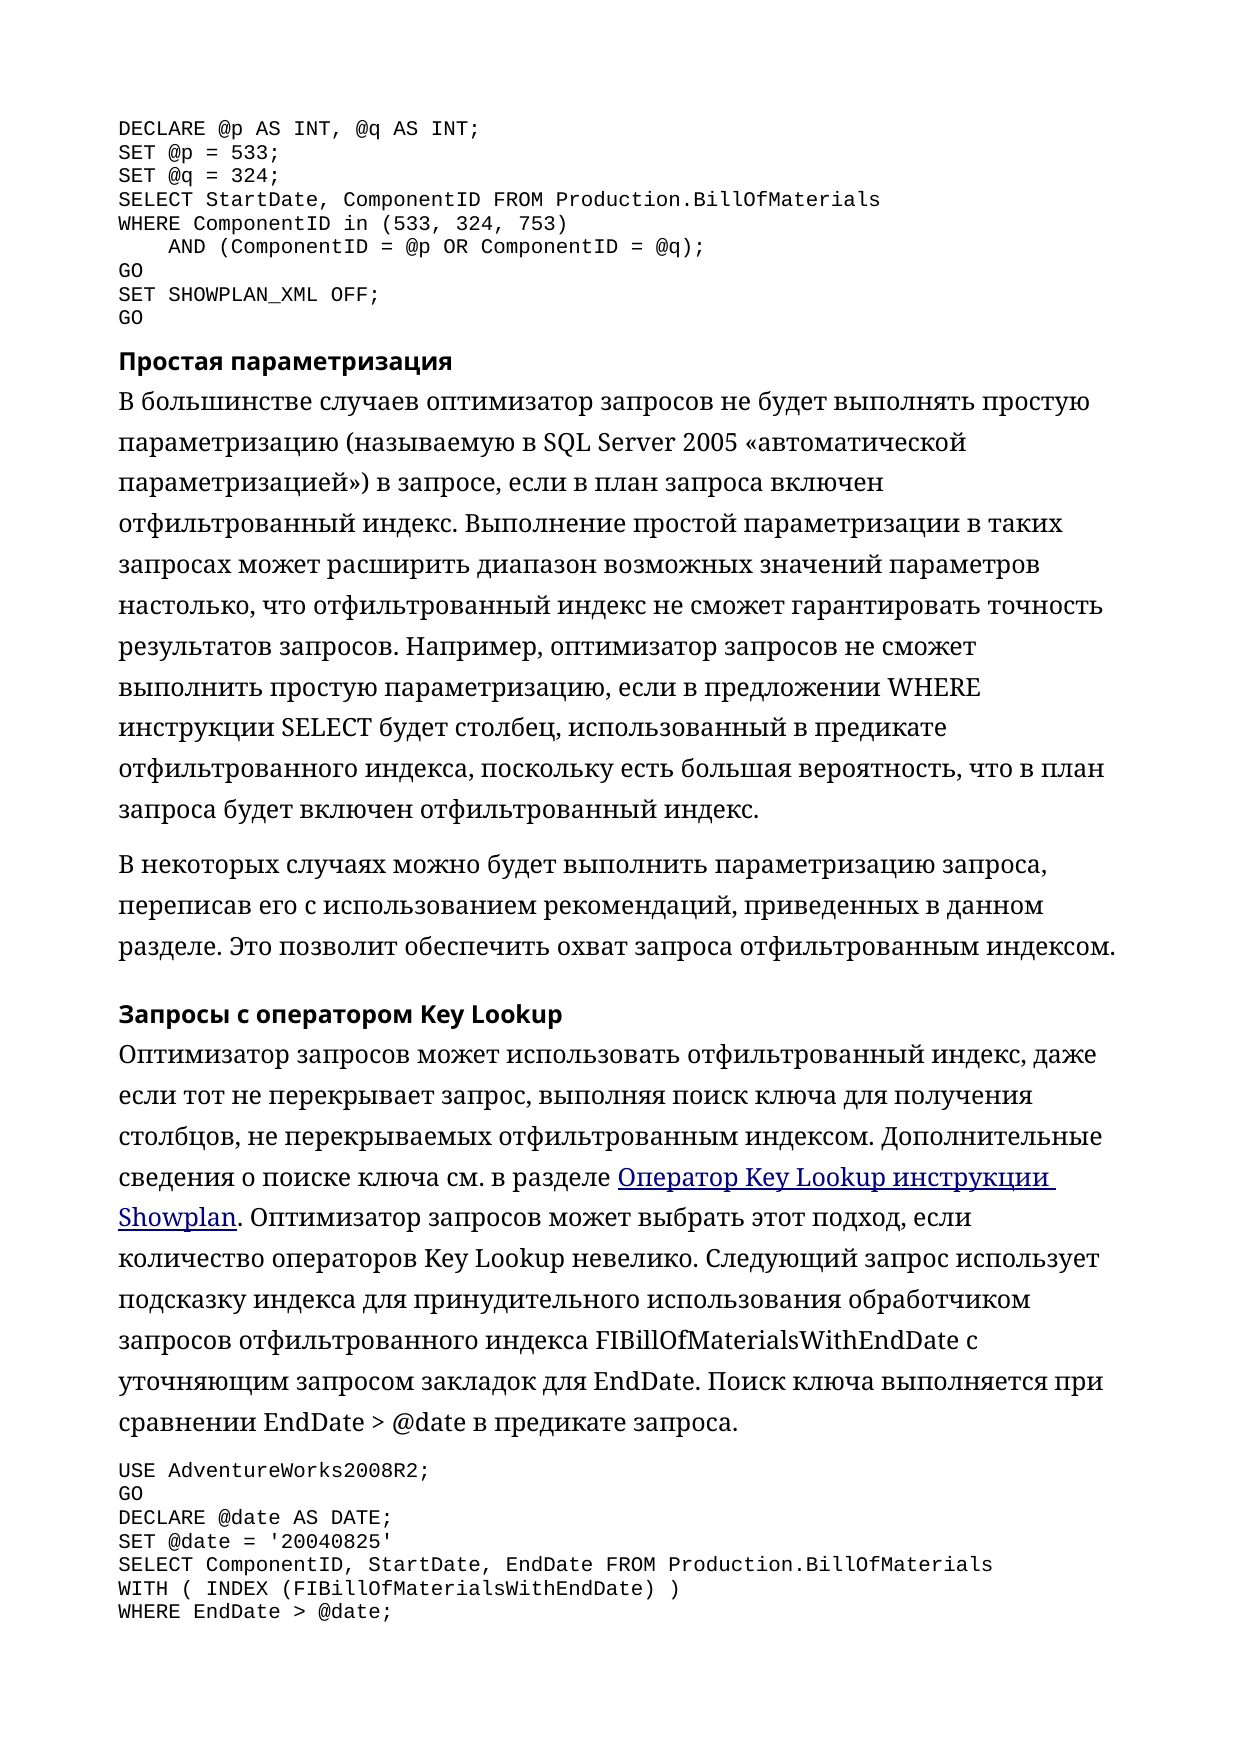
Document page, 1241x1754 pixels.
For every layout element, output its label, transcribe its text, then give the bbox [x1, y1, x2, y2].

text SET @date = '20040825' [118, 1531, 1122, 1554]
text SELECT ComponentID, StartDate, EndDate FROM Production.BillOfMaterials [118, 1554, 1122, 1578]
text Оптимизатор запросов может использовать отфильтрованный индекс, даже если тот не перекрывает запрос, выполняя поиск ключа для получения столбцов, не перекрываемых отфильтрованным индексом. Дополнительные сведения о поиске ключа см. в разделе Оператор Key Lookup инструкции Showplan. Оптимизатор запросов может выбрать этот подход, если количество операторов Key Lookup невелико. Следующий запрос использует подсказку индекса для принудительного использования обработчиком запросов отфильтрованного индекса FIBillOfMaterialsWithEndDate с уточняющим запросом закладок для EndDate. Поиск ключа выполняется при сравнении EndDate > @date в предикате запроса. [118, 1037, 1122, 1438]
text WHERE EndDate > @date; [118, 1602, 1122, 1625]
text WHERE ComponentID in (533, 324, 753) [118, 213, 1122, 236]
text AND (ComponentID = @p OR ComponentID = @q); [118, 236, 1122, 260]
text SET @q = 324; [118, 165, 1122, 189]
text В некоторых случаях можно будет выполнить параметризацию запроса, переписав его с использованием рекомендаций, приведенных в данном разделе. Это позволит обеспечить охват запроса отфильтрованным индексом. [118, 847, 1122, 963]
text В большинстве случаев оптимизатор запросов не будет выполнять простую параметризацию (называемую в SQL Server 2005 «автоматической параметризацией») в запросе, если в план запроса включен отфильтрованный индекс. Выполнение простой параметризации в таких запросах может расширить диапазон возможных значений параметров настолько, что отфильтрованный индекс не сможет гарантировать точность результатов запросов. Например, оптимизатор запросов не сможет выполнить простую параметризацию, если в предложении WHERE инструкции SELECT будет столбец, использованный в предикате отфильтрованного индекса, поскольку есть большая вероятность, что в план запроса будет включен отфильтрованный индекс. [118, 383, 1122, 826]
text SET @p = 533; [118, 142, 1122, 165]
text GO [118, 1483, 1122, 1507]
text DECLARE @p AS INT, @q AS INT; [118, 118, 1122, 142]
text GO [118, 307, 1122, 331]
text WITH ( INDEX (FIBillOfMaterialsWithEndDate) ) [118, 1578, 1122, 1602]
text SET SHOWPLAN_XML OFF; [118, 284, 1122, 307]
text USE AdventureWorks2008R2; [118, 1460, 1122, 1483]
subtitle Запросы с оператором Key Lookup [118, 997, 1122, 1031]
text SELECT StartDate, ComponentID FROM Production.BillOfMaterials [118, 189, 1122, 213]
subtitle Простая параметризация [118, 343, 1122, 377]
text GO [118, 260, 1122, 284]
text DECLARE @date AS DATE; [118, 1507, 1122, 1531]
